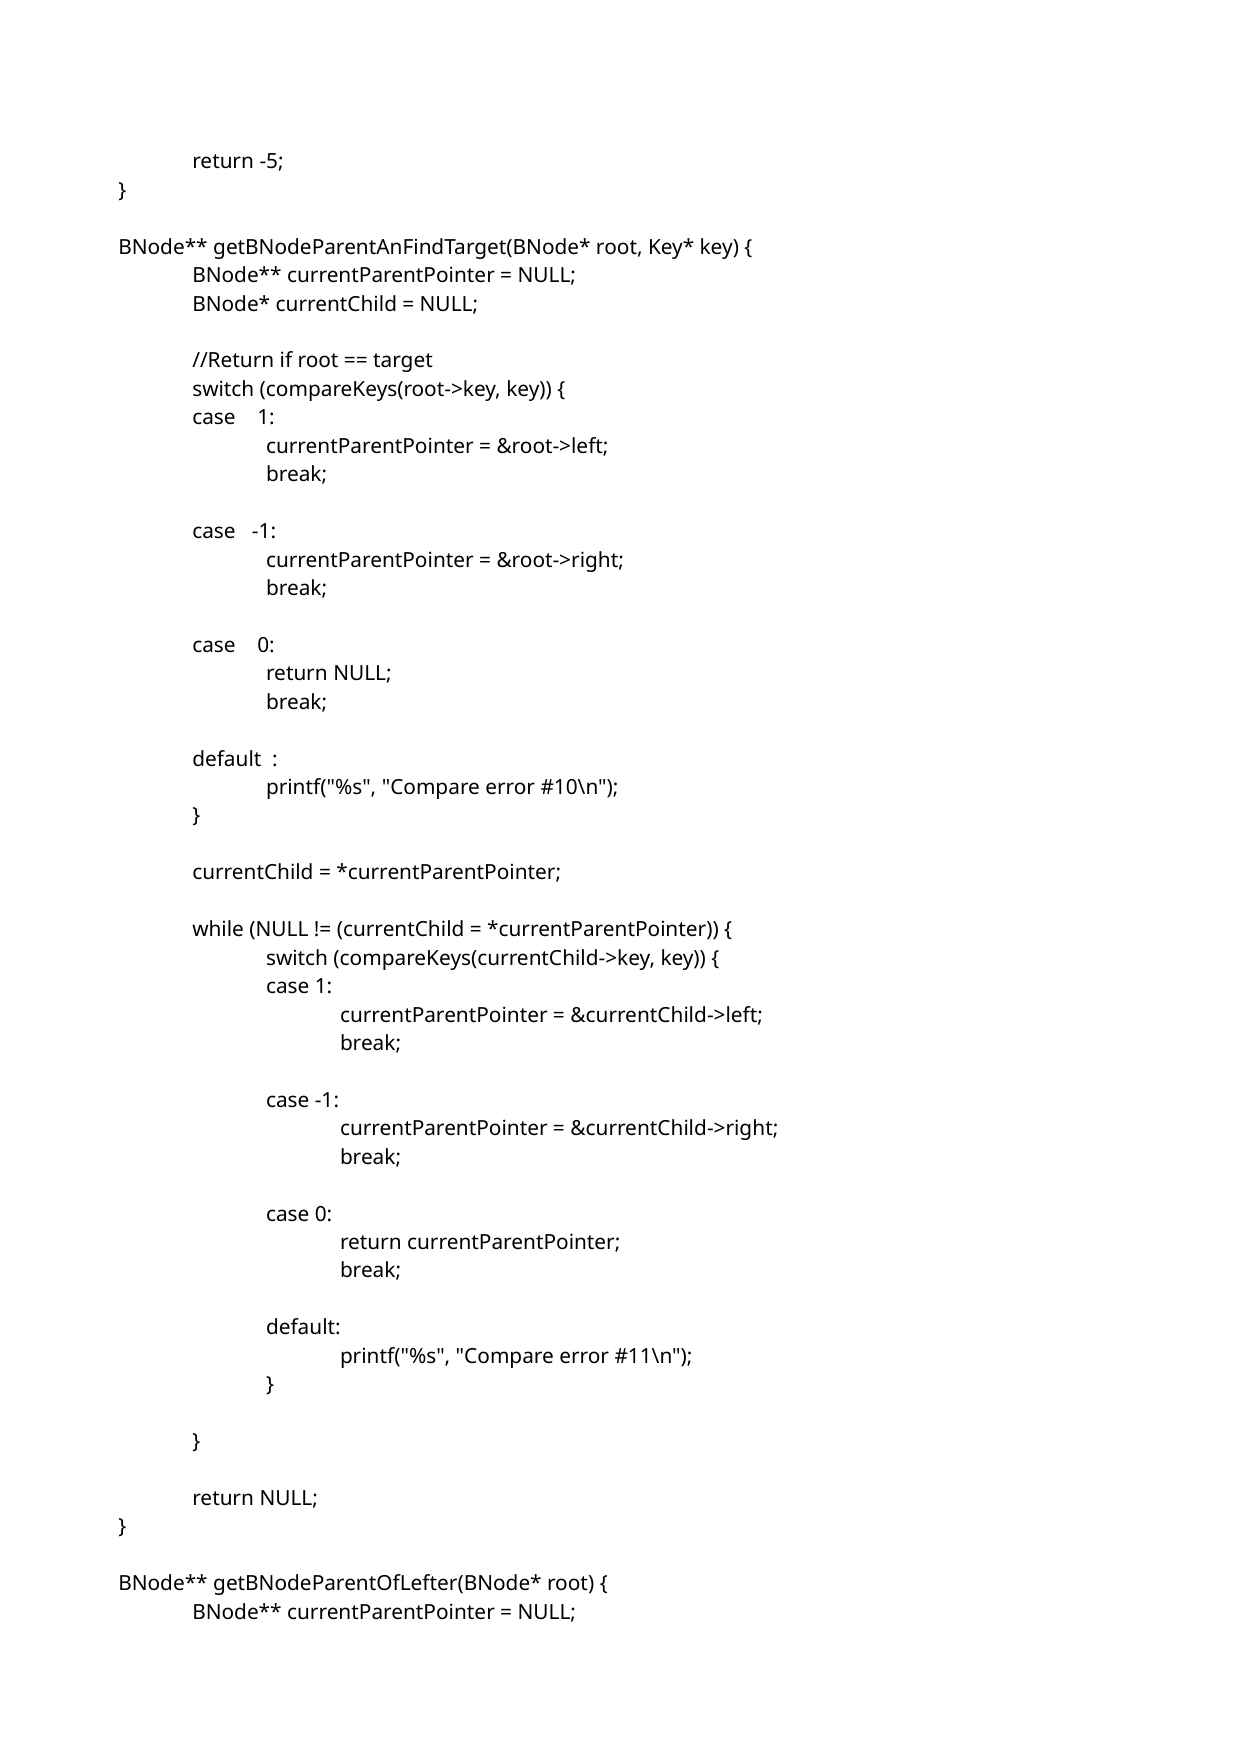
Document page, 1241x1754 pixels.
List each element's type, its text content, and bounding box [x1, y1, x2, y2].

text currentParentPointer = &currentChild->left; [118, 1000, 1122, 1028]
text break; [118, 459, 1122, 488]
text return NULL; [118, 1483, 1122, 1512]
text while (NULL != (currentChild = *currentParentPointer)) { [118, 914, 1122, 943]
text } [118, 175, 1122, 203]
text default: [118, 1312, 1122, 1341]
text BNode* currentChild = NULL; [118, 289, 1122, 317]
text BNode** currentParentPointer = NULL; [118, 1597, 1122, 1625]
text printf("%s", "Compare error #11\n"); [118, 1341, 1122, 1369]
text } [118, 801, 1122, 829]
text printf("%s", "Compare error #10\n"); [118, 772, 1122, 801]
text currentParentPointer = &root->right; [118, 545, 1122, 573]
text BNode** getBNodeParentOfLefter(BNode* root) { [118, 1568, 1122, 1597]
text break; [118, 1142, 1122, 1170]
text case 0: [118, 1199, 1122, 1227]
text switch (compareKeys(currentChild->key, key)) { [118, 943, 1122, 971]
text switch (compareKeys(root->key, key)) { [118, 374, 1122, 402]
text case -1: [118, 1085, 1122, 1113]
text currentParentPointer = &root->left; [118, 431, 1122, 459]
text case 1: [118, 971, 1122, 1000]
text } [118, 1512, 1122, 1540]
text case -1: [118, 516, 1122, 545]
text BNode** getBNodeParentAnFindTarget(BNode* root, Key* key) { [118, 232, 1122, 260]
text case 1: [118, 402, 1122, 431]
text currentParentPointer = &currentChild->right; [118, 1113, 1122, 1142]
text break; [118, 1028, 1122, 1057]
text } [118, 1369, 1122, 1398]
text //Return if root == target [118, 346, 1122, 374]
text break; [118, 573, 1122, 602]
text } [118, 1426, 1122, 1455]
text case 0: [118, 630, 1122, 658]
text return -5; [118, 147, 1122, 175]
text BNode** currentParentPointer = NULL; [118, 260, 1122, 289]
text currentChild = *currentParentPointer; [118, 857, 1122, 886]
text return currentParentPointer; [118, 1227, 1122, 1256]
text break; [118, 687, 1122, 715]
text default : [118, 744, 1122, 772]
text break; [118, 1256, 1122, 1284]
text return NULL; [118, 658, 1122, 687]
